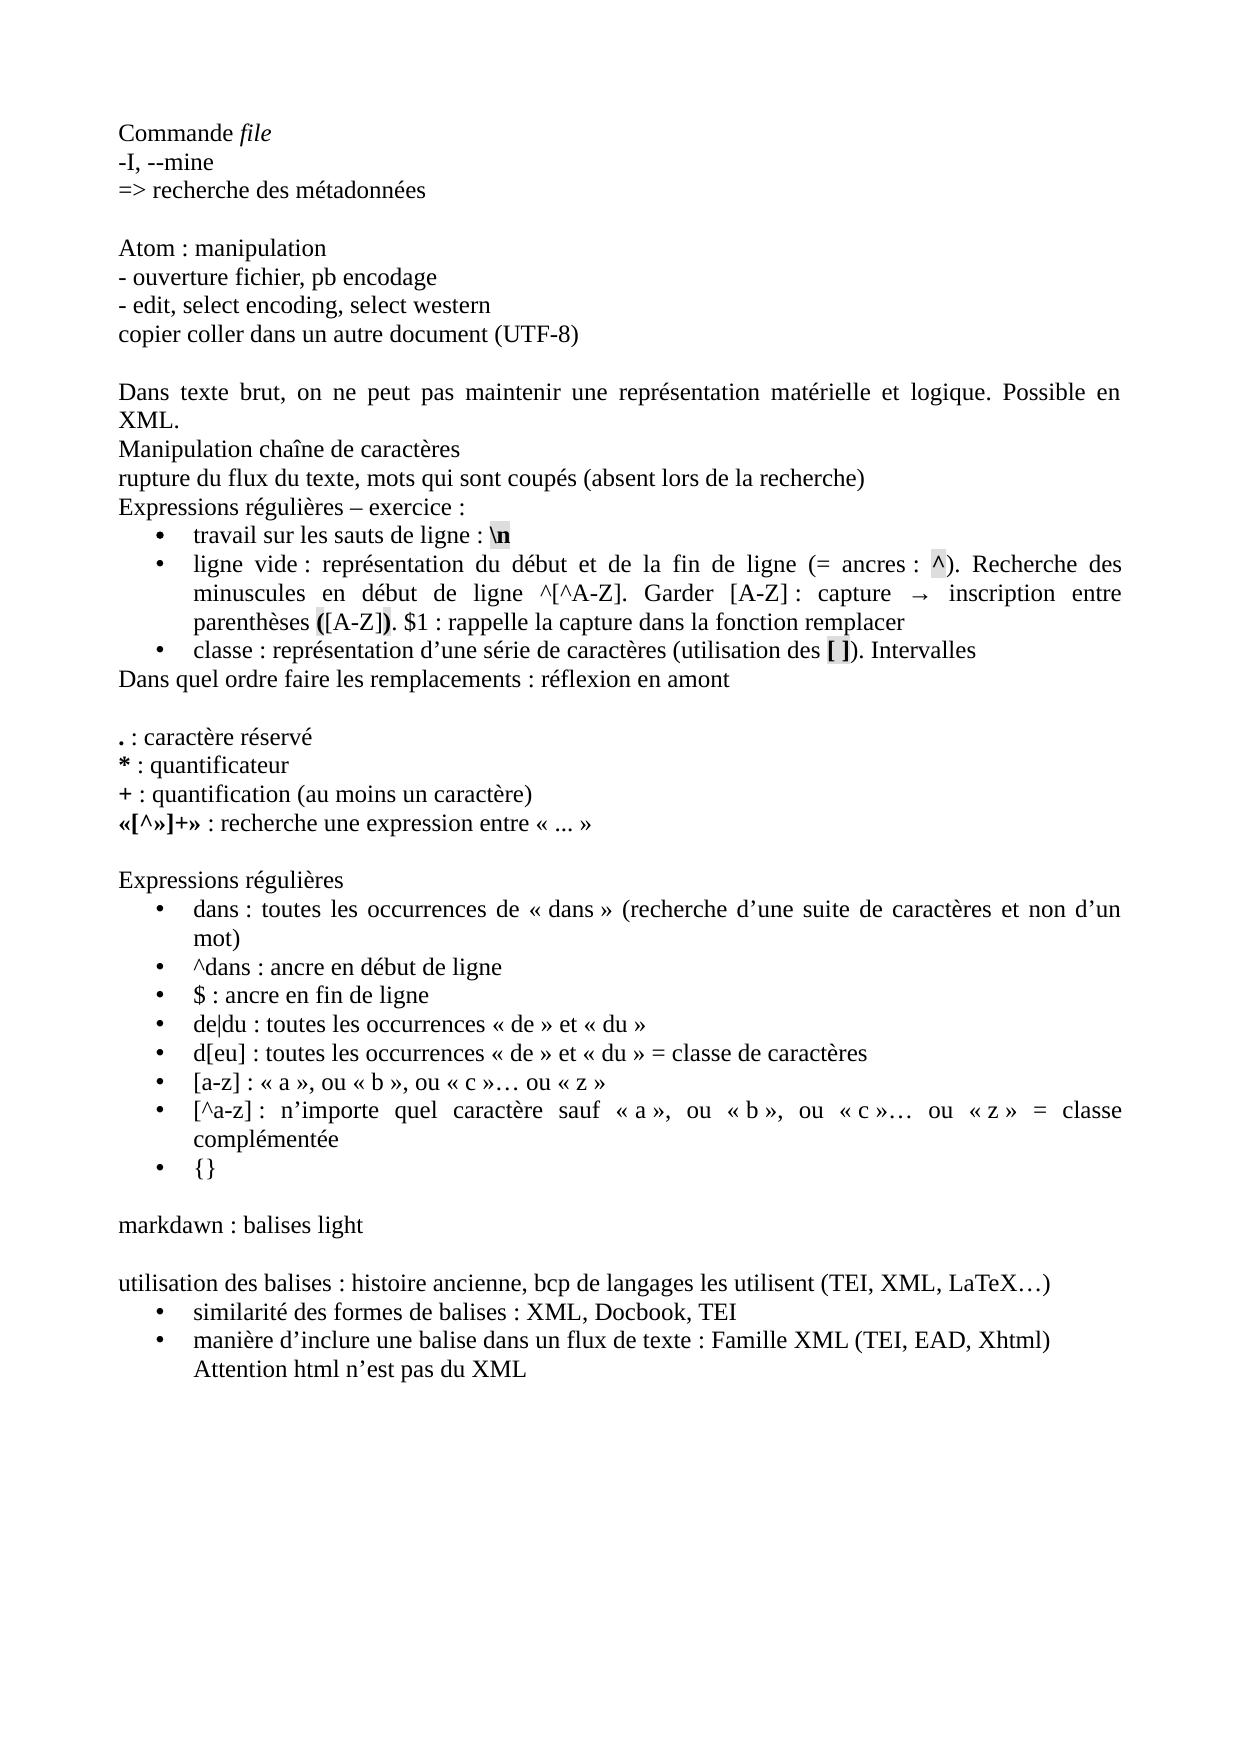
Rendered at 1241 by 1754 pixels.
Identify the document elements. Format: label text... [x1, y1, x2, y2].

text «[^»]+» : recherche une expression entre « ... » [118, 808, 1122, 837]
list ligne vide : représentation du début et de la fin de ligne (= ancres : ^). Recherche des minuscules en début de ligne ^[^A-Z]. Garder [A-Z] : capture → inscription entre parenthèses ([A-Z]). $1 : rappelle la capture dans la fonction remplacer [156, 549, 1122, 636]
text Manipulation chaîne de caractères [118, 434, 1122, 463]
text . : caractère réservé [118, 722, 1122, 751]
text + : quantification (au moins un caractère) [118, 779, 1122, 808]
text rupture du flux du texte, mots qui sont coupés (absent lors de la recherche) [118, 463, 1122, 492]
list d[eu] : toutes les occurrences « de » et « du » = classe de caractères [156, 1038, 1122, 1067]
list [a-z] : « a », ou « b », ou « c »… ou « z » [156, 1067, 1122, 1096]
list ^dans : ancre en début de ligne [156, 952, 1122, 981]
text Atom : manipulation [118, 233, 1122, 262]
list [^a-z] : n’importe quel caractère sauf « a », ou « b », ou « c »… ou « z » = classe complémentée [156, 1096, 1122, 1153]
list manière d’inclure une balise dans un flux de texte : Famille XML (TEI, EAD, Xhtml) [156, 1326, 1122, 1354]
text - edit, select encoding, select western [118, 291, 1122, 319]
list {} [156, 1153, 1122, 1182]
text - ouverture fichier, pb encodage [118, 262, 1122, 291]
list similarité des formes de balises : XML, Docbook, TEI [156, 1297, 1122, 1326]
text -I, --mine [118, 147, 1122, 176]
list $ : ancre en fin de ligne [156, 981, 1122, 1009]
text Expressions régulières [118, 866, 1122, 894]
list travail sur les sauts de ligne : \n [156, 521, 1122, 549]
text utilisation des balises : histoire ancienne, bcp de langages les utilisent (TEI, XML, LaTeX…) [118, 1268, 1122, 1297]
text markdawn : balises light [118, 1211, 1122, 1239]
text * : quantificateur [118, 751, 1122, 779]
text copier coller dans un autre document (UTF-8) [118, 319, 1122, 348]
list classe : représentation d’une série de caractères (utilisation des [ ]). Intervalles [156, 636, 1122, 664]
text Dans quel ordre faire les remplacements : réflexion en amont [118, 664, 1122, 693]
text => recherche des métadonnées [118, 176, 1122, 204]
text Commande file [118, 118, 1122, 147]
list dans : toutes les occurrences de « dans » (recherche d’une suite de caractères et non d’un mot) [156, 894, 1122, 952]
text Expressions régulières – exercice : [118, 492, 1122, 521]
list de|du : toutes les occurrences « de » et « du » [156, 1009, 1122, 1038]
text Dans texte brut, on ne peut pas maintenir une représentation matérielle et logique. Possible en XML. [118, 377, 1122, 434]
list Attention html n’est pas du XML [156, 1354, 1122, 1383]
